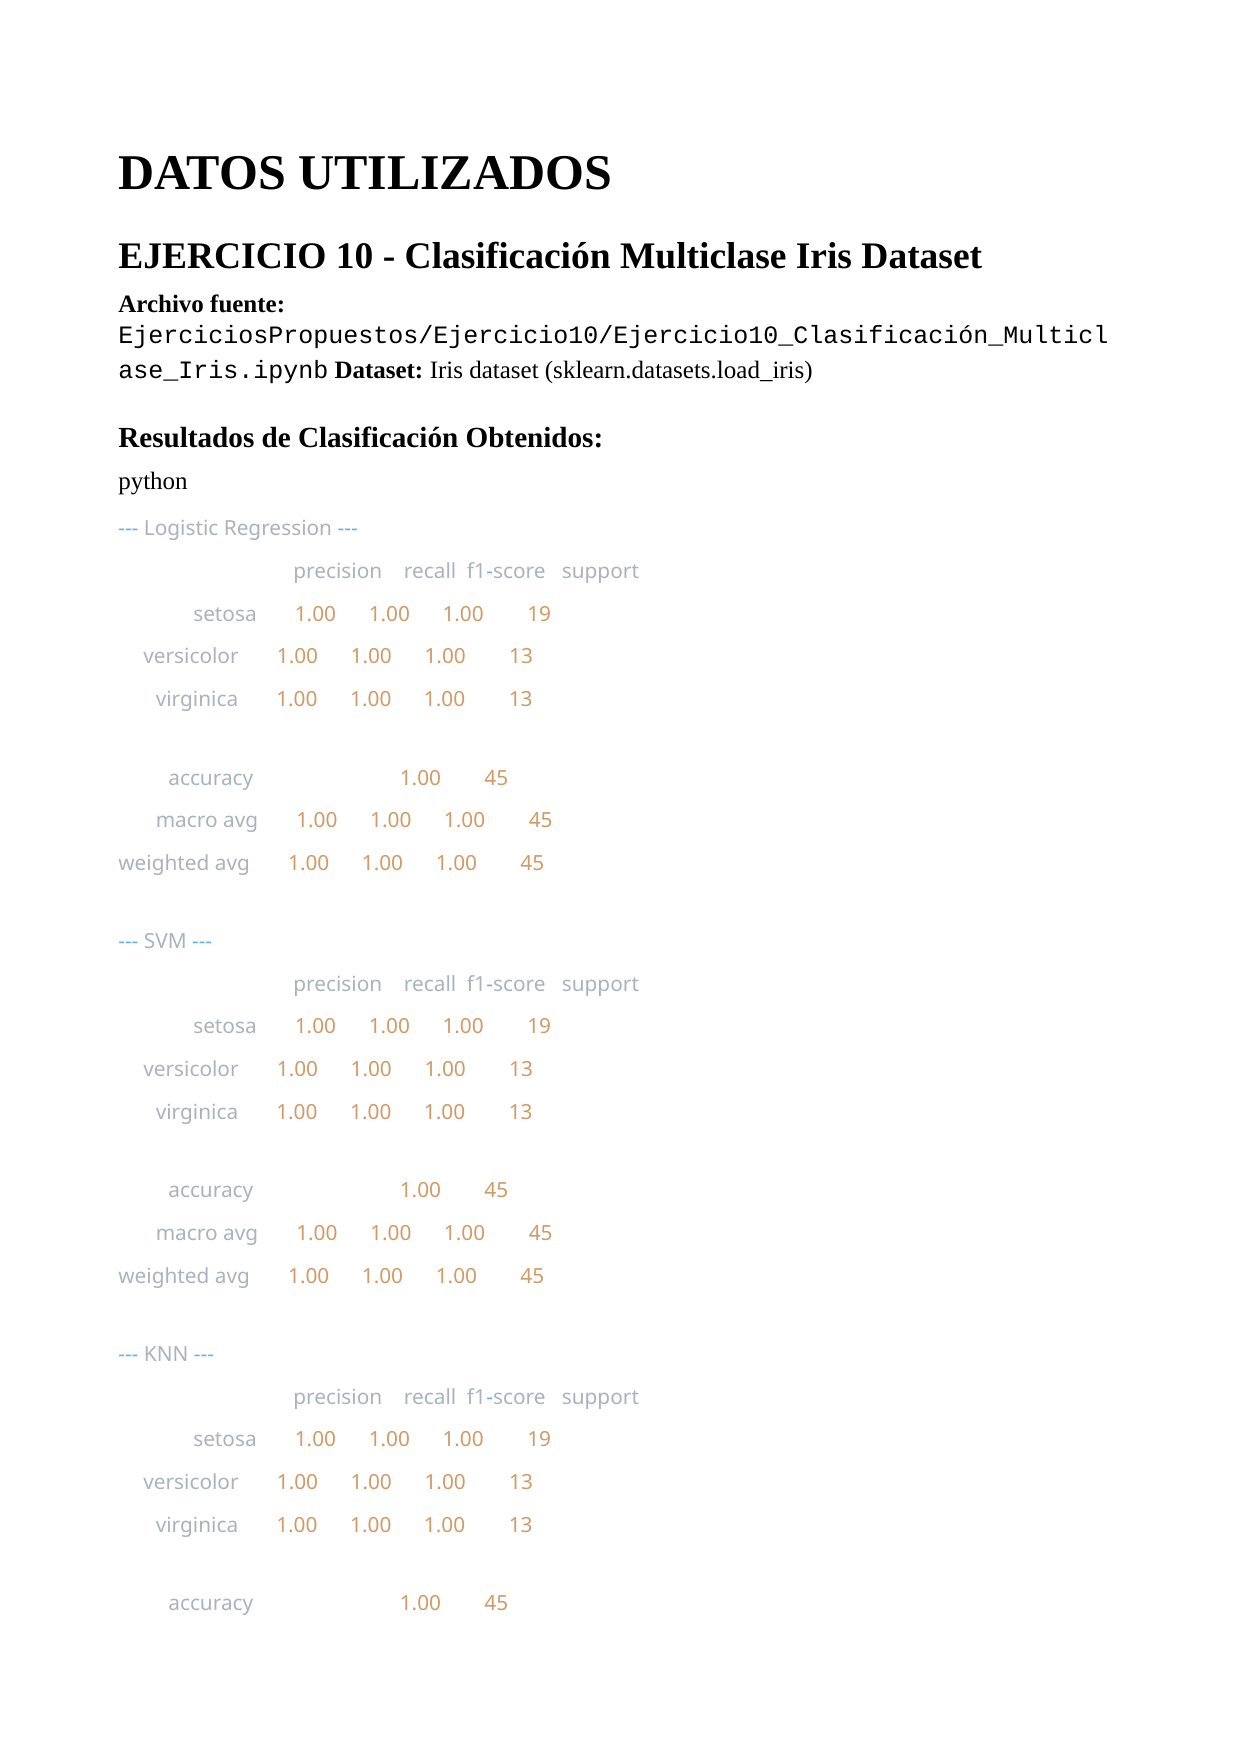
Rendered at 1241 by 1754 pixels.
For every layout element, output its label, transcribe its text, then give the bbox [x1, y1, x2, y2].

text --- KNN --- [118, 1339, 1122, 1368]
subtitle EJERCICIO 10 - Clasificación Multiclase Iris Dataset [118, 234, 1122, 277]
text setosa 1.00 1.00 1.00 19 [118, 1424, 1122, 1453]
text precision recall f1-score support [118, 969, 1122, 997]
text virginica 1.00 1.00 1.00 13 [118, 1510, 1122, 1539]
text setosa 1.00 1.00 1.00 19 [118, 1012, 1122, 1040]
text versicolor 1.00 1.00 1.00 13 [118, 642, 1122, 670]
text macro avg 1.00 1.00 1.00 45 [118, 805, 1122, 834]
subtitle Resultados de Clasificación Obtenidos: [118, 420, 1122, 453]
text macro avg 1.00 1.00 1.00 45 [118, 1218, 1122, 1247]
text weighted avg 1.00 1.00 1.00 45 [118, 1261, 1122, 1289]
text Archivo fuente: EjerciciosPropuestos/Ejercicio10/Ejercicio10_Clasificación_Multiclase_Iris.ipynb Dataset: Iris dataset (sklearn.datasets.load_iris) [118, 289, 1122, 386]
text python [118, 466, 1122, 494]
text accuracy 1.00 45 [118, 763, 1122, 791]
subtitle DATOS UTILIZADOS [118, 143, 1122, 201]
text precision recall f1-score support [118, 1382, 1122, 1410]
text --- Logistic Regression --- [118, 513, 1122, 542]
text accuracy 1.00 45 [118, 1176, 1122, 1204]
text versicolor 1.00 1.00 1.00 13 [118, 1054, 1122, 1083]
text weighted avg 1.00 1.00 1.00 45 [118, 848, 1122, 877]
text accuracy 1.00 45 [118, 1588, 1122, 1617]
text virginica 1.00 1.00 1.00 13 [118, 1097, 1122, 1126]
text precision recall f1-score support [118, 556, 1122, 584]
text --- SVM --- [118, 926, 1122, 955]
text virginica 1.00 1.00 1.00 13 [118, 684, 1122, 713]
text versicolor 1.00 1.00 1.00 13 [118, 1467, 1122, 1496]
text setosa 1.00 1.00 1.00 19 [118, 599, 1122, 627]
